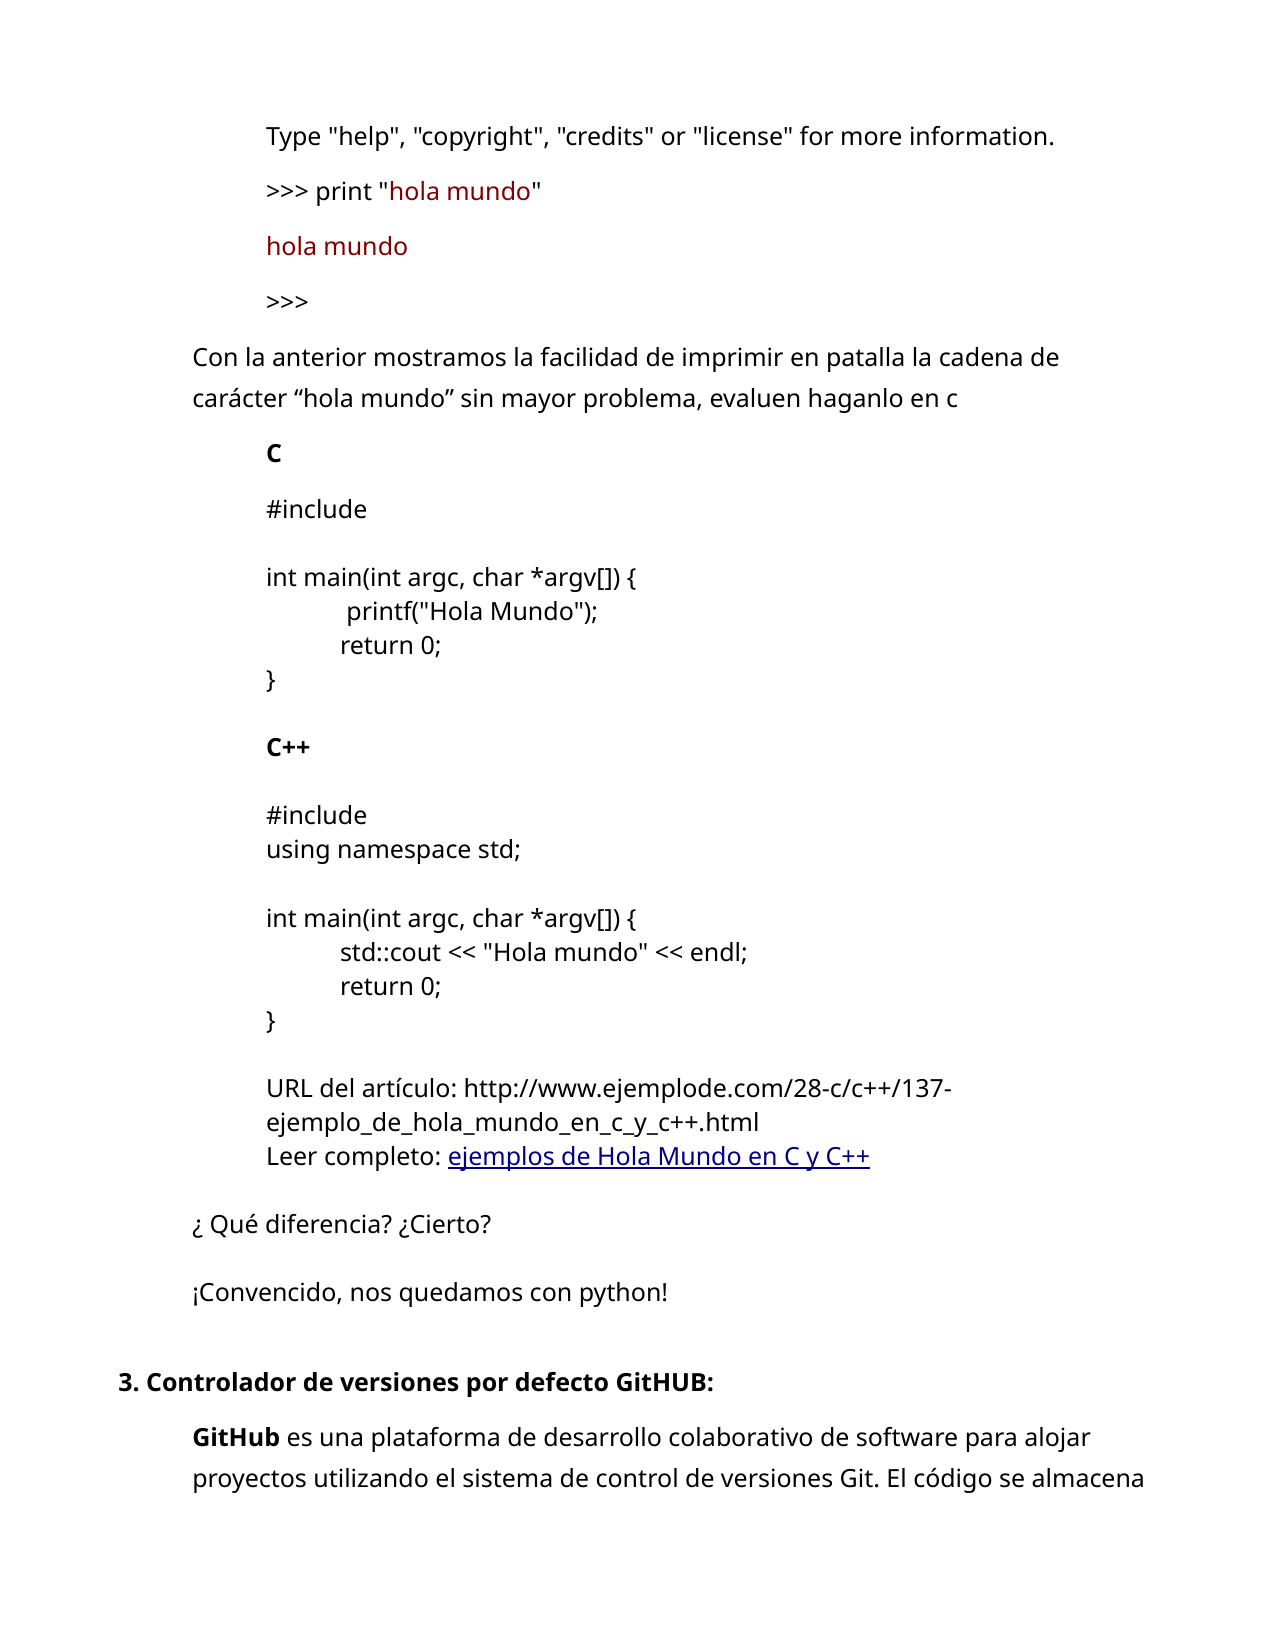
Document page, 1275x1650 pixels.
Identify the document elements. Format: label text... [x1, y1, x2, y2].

text Type "help", "copyright", "credits" or "license" for more information. [266, 118, 1157, 152]
text hola mundo [266, 229, 1157, 263]
text ¿ Qué diferencia? ¿Cierto? [192, 1173, 1157, 1241]
text C++ [266, 730, 1157, 764]
text ¡Convencido, nos quedamos con python! [192, 1275, 1157, 1309]
text 3. Controlador de versiones por defecto GitHUB: [118, 1364, 1157, 1398]
text C [266, 436, 1157, 470]
text #include int main(int argc, char *argv[]) { printf("Hola Mundo"); return 0; } [266, 491, 1157, 696]
text Con la anterior mostramos la facilidad de imprimir en patalla la cadena de carácter “hola mundo” sin mayor problema, evaluen haganlo en c [192, 340, 1157, 415]
text #include using namespace std; int main(int argc, char *argv[]) { std::cout << "Hola mundo" << endl; return 0; } URL del artículo: http://www.ejemplode.com/28-c/c++/137-ejemplo_de_hola_mundo_en_c_y_c++.html Leer completo: ejemplos de Hola Mundo en C y C++ [266, 764, 1157, 1173]
text >>> print "hola mundo" [266, 173, 1157, 208]
text >>> [266, 284, 1157, 318]
text GitHub es una plataforma de desarrollo colaborativo de software para alojar proyectos utilizando el sistema de control de versiones Git. El código se almacena [192, 1420, 1157, 1495]
